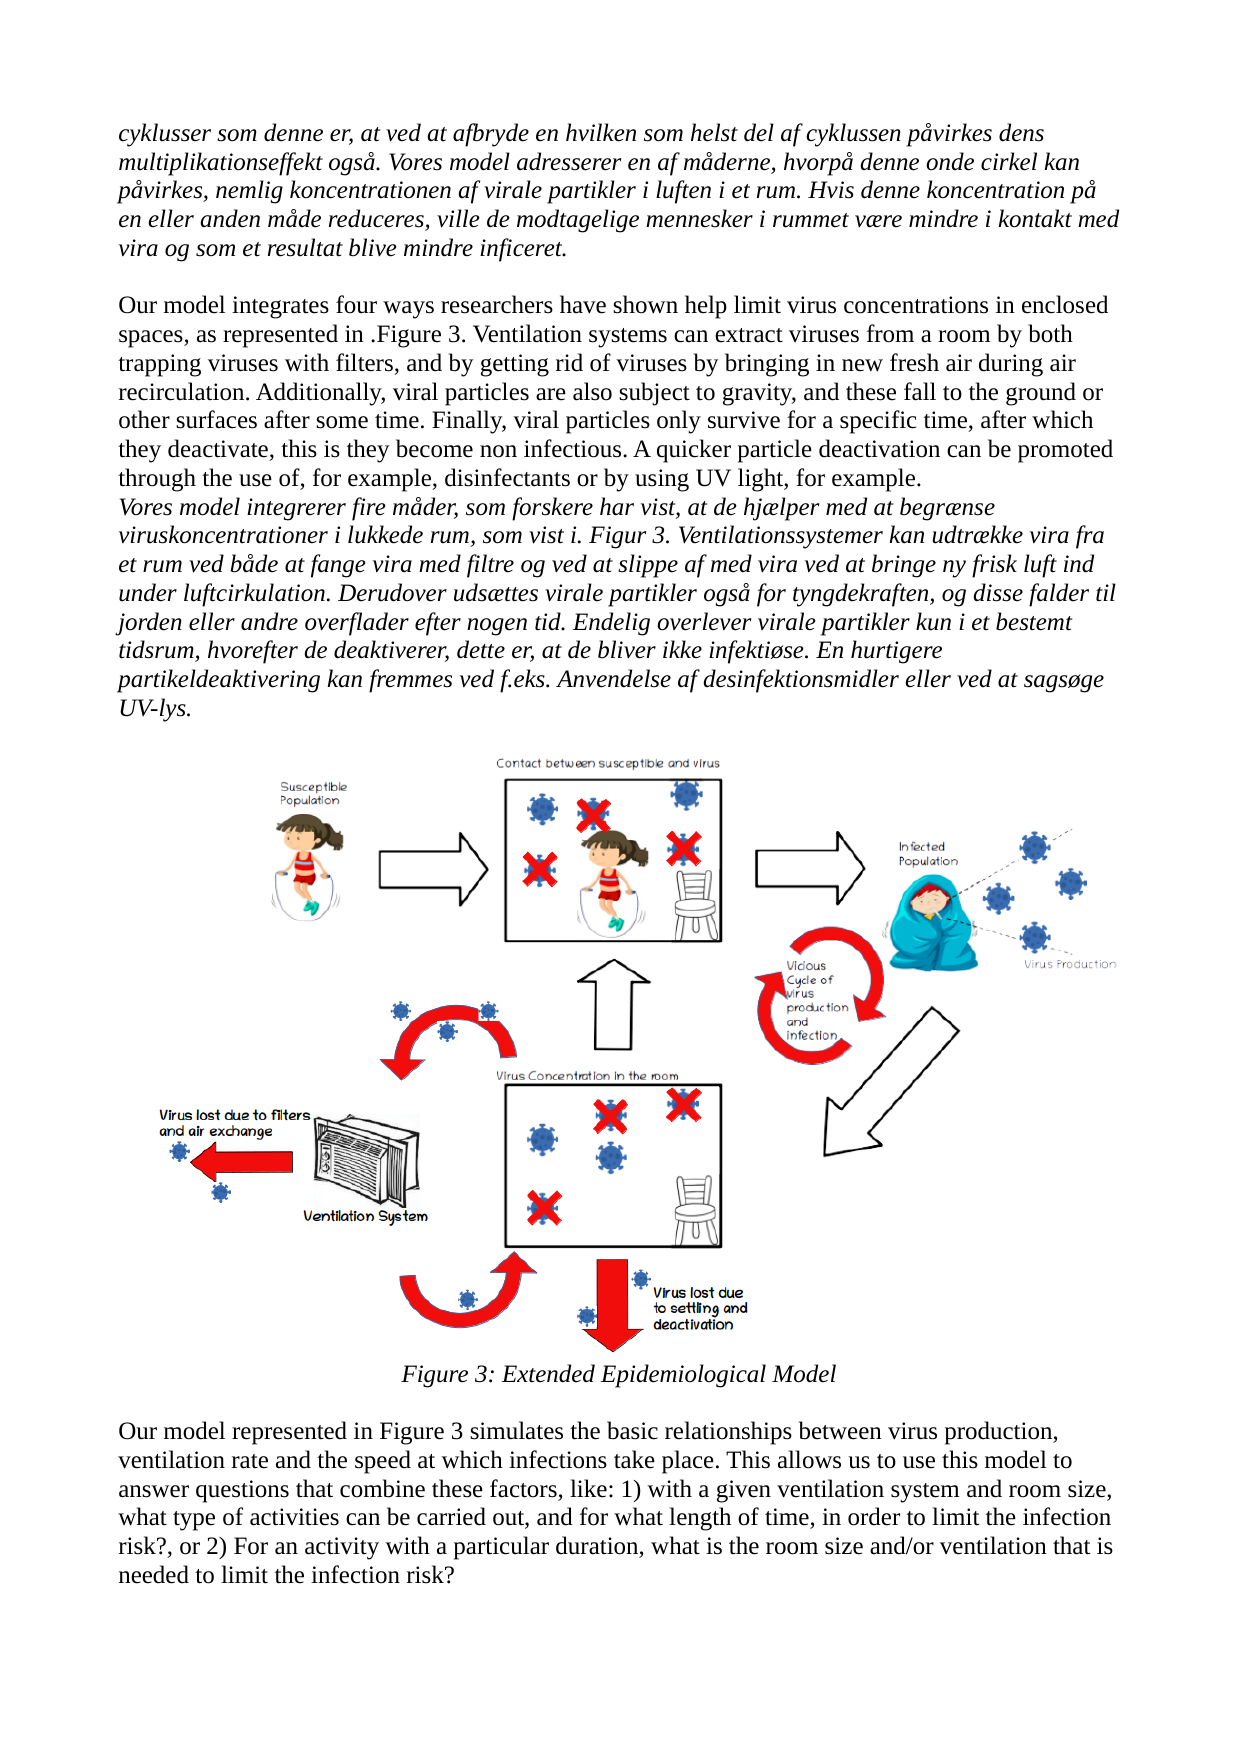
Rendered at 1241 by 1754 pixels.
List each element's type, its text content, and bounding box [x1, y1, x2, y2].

text cyklusser som denne er, at ved at afbryde en hvilken som helst del af cyklussen påvirkes dens multiplikationseffekt også. Vores model adresserer en af måderne, hvorpå denne onde cirkel kan påvirkes, nemlig koncentrationen af virale partikler i luften i et rum. Hvis denne koncentration på en eller anden måde reduceres, ville de modtagelige mennesker i rummet være mindre i kontakt med vira og som et resultat blive mindre inficeret. [118, 118, 1122, 262]
text Vores model integrerer fire måder, som forskere har vist, at de hjælper med at begrænse viruskoncentrationer i lukkede rum, som vist i. Figur 3. Ventilationssystemer kan udtrække vira fra et rum ved både at fange vira med filtre og ved at slippe af med vira ved at bringe ny frisk luft ind under luftcirkulation. Derudover udsættes virale partikler også for tyngdekraften, og disse falder til jorden eller andre overflader efter nogen tid. Endelig overlever virale partikler kun i et bestemt tidsrum, hvorefter de deaktiverer, dette er, at de bliver ikke infektiøse. En hurtigere partikeldeaktivering kan fremmes ved f.eks. Anvendelse af desinfektionsmidler eller ved at sagsøge UV-lys. [118, 492, 1122, 722]
text Our model integrates four ways researchers have shown help limit virus concentrations in enclosed spaces, as represented in .Figure 3. Ventilation systems can extract viruses from a room by both trapping viruses with filters, and by getting rid of viruses by bringing in new fresh air during air recirculation. Additionally, viral particles are also subject to gravity, and these fall to the ground or other surfaces after some time. Finally, viral particles only survive for a specific time, after which they deactivate, this is they become non infectious. A quicker particle deactivation can be promoted through the use of, for example, disinfectants or by using UV light, for example. [118, 291, 1122, 492]
text Figure 3: Extended Epidemiological Model [118, 763, 1122, 1387]
text Our model represented in Figure 3 simulates the basic relationships between virus production, ventilation rate and the speed at which infections take place. This allows us to use this model to answer questions that combine these factors, like: 1) with a given ventilation system and room size, what type of activities can be carried out, and for what length of time, in order to limit the infection risk?, or 2) For an activity with a particular duration, what is the room size and/or ventilation that is needed to limit the infection risk? [118, 1416, 1122, 1589]
picture [125, 752, 1129, 1359]
